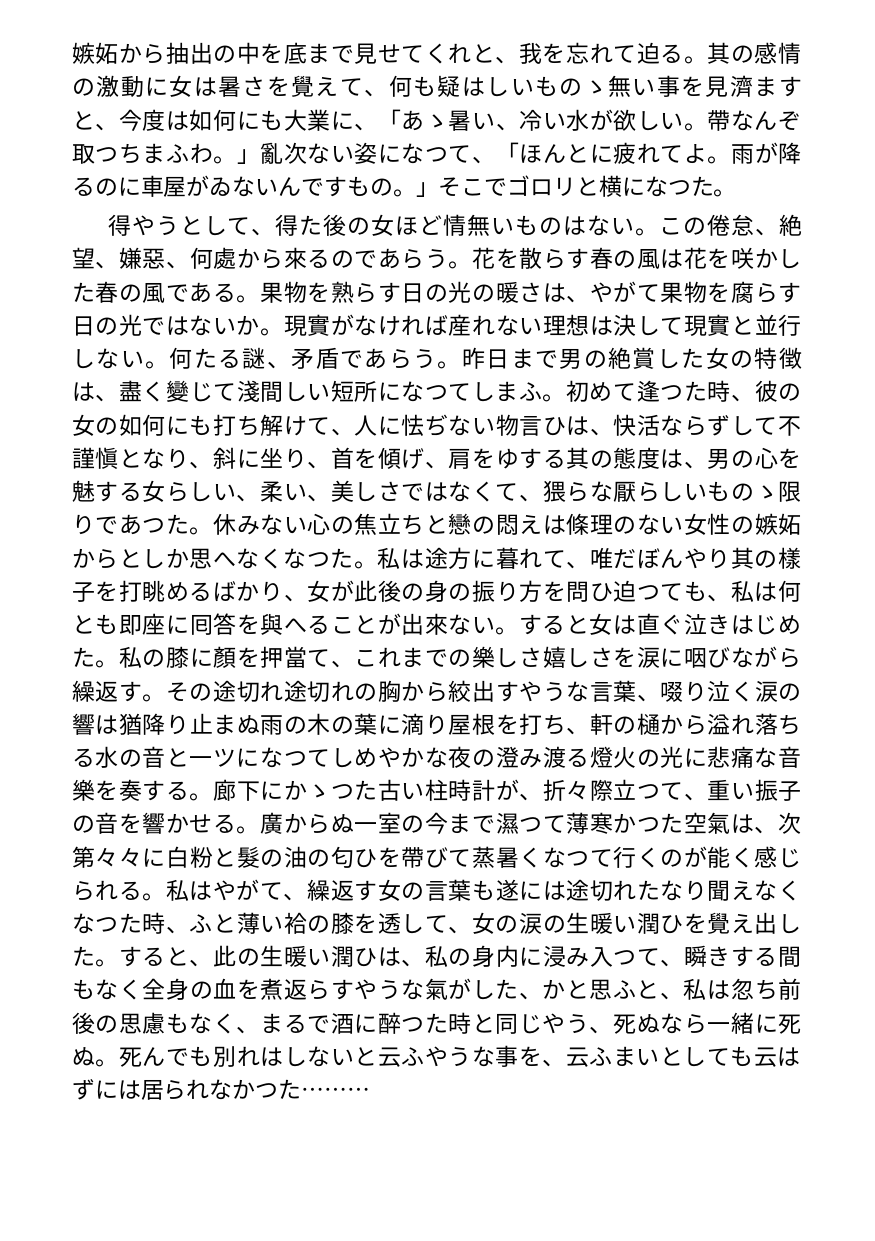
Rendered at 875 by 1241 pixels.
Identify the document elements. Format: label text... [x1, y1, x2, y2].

text 嫉妬から抽出の中を底まで見せてくれと、我を忘れて迫る。其の感情の激動に女は暑さを覺えて、何も疑はしいものゝ無い事を見濟ますと、今度は如何にも大業に、「あゝ暑い、冷い水が欲しい。帶なんぞ取つちまふわ。」亂次ない姿になつて、「ほんとに疲れてよ。雨が降るのに車屋がゐないんですもの。」そこでゴロリと横になつた。 [72, 36, 802, 202]
text 得やうとして、得た後の女ほど情無いものはない。この倦怠、絶望、嫌惡、何處から來るのであらう。花を散らす春の風は花を咲かした春の風である。果物を熟らす日の光の暖さは、やがて果物を腐らす日の光ではないか。現實がなければ産れない理想は決して現實と並行しない。何たる謎、矛盾であらう。昨日まで男の絶賞した女の特徴は、盡く變じて淺間しい短所になつてしまふ。初めて逢つた時、彼の女の如何にも打ち解けて、人に怯ぢない物言ひは、快活ならずして不謹愼となり、斜に坐り、首を傾げ、肩をゆする其の態度は、男の心を魅する女らしい、柔い、美しさではなくて、猥らな厭らしいものゝ限りであつた。休みない心の焦立ちと戀の悶えは條理のない女性の嫉妬からとしか思へなくなつた。私は途方に暮れて、唯だぼんやり其の樣子を打眺めるばかり、女が此後の身の振り方を問ひ迫つても、私は何とも即座に囘答を與へることが出來ない。すると女は直ぐ泣きはじめた。私の膝に顏を押當て、これまでの樂しさ嬉しさを涙に咽びながら繰返す。その途切れ途切れの胸から絞出すやうな言葉、啜り泣く涙の響は猶降り止まぬ雨の木の葉に滴り屋根を打ち、軒の樋から溢れ落ちる水の音と一ツになつてしめやかな夜の澄み渡る燈火の光に悲痛な音樂を奏する。廊下にかゝつた古い柱時計が、折々際立つて、重い振子の音を響かせる。廣からぬ一室の今まで濕つて薄寒かつた空氣は、次第々々に白粉と髮の油の匂ひを帶びて蒸暑くなつて行くのが能く感じられる。私はやがて、繰返す女の言葉も遂には途切れたなり聞えなくなつた時、ふと薄い袷の膝を透して、女の涙の生暖い潤ひを覺え出した。すると、此の生暖い潤ひは、私の身内に浸み入つて、瞬きする間もなく全身の血を煮返らすやうな氣がした、かと思ふと、私は忽ち前後の思慮もなく、まるで酒に醉つた時と同じやう、死ぬなら一緒に死ぬ。死んでも別れはしないと云ふやうな事を、云ふまいとしても云はずには居られなかつた……… [72, 208, 802, 1105]
